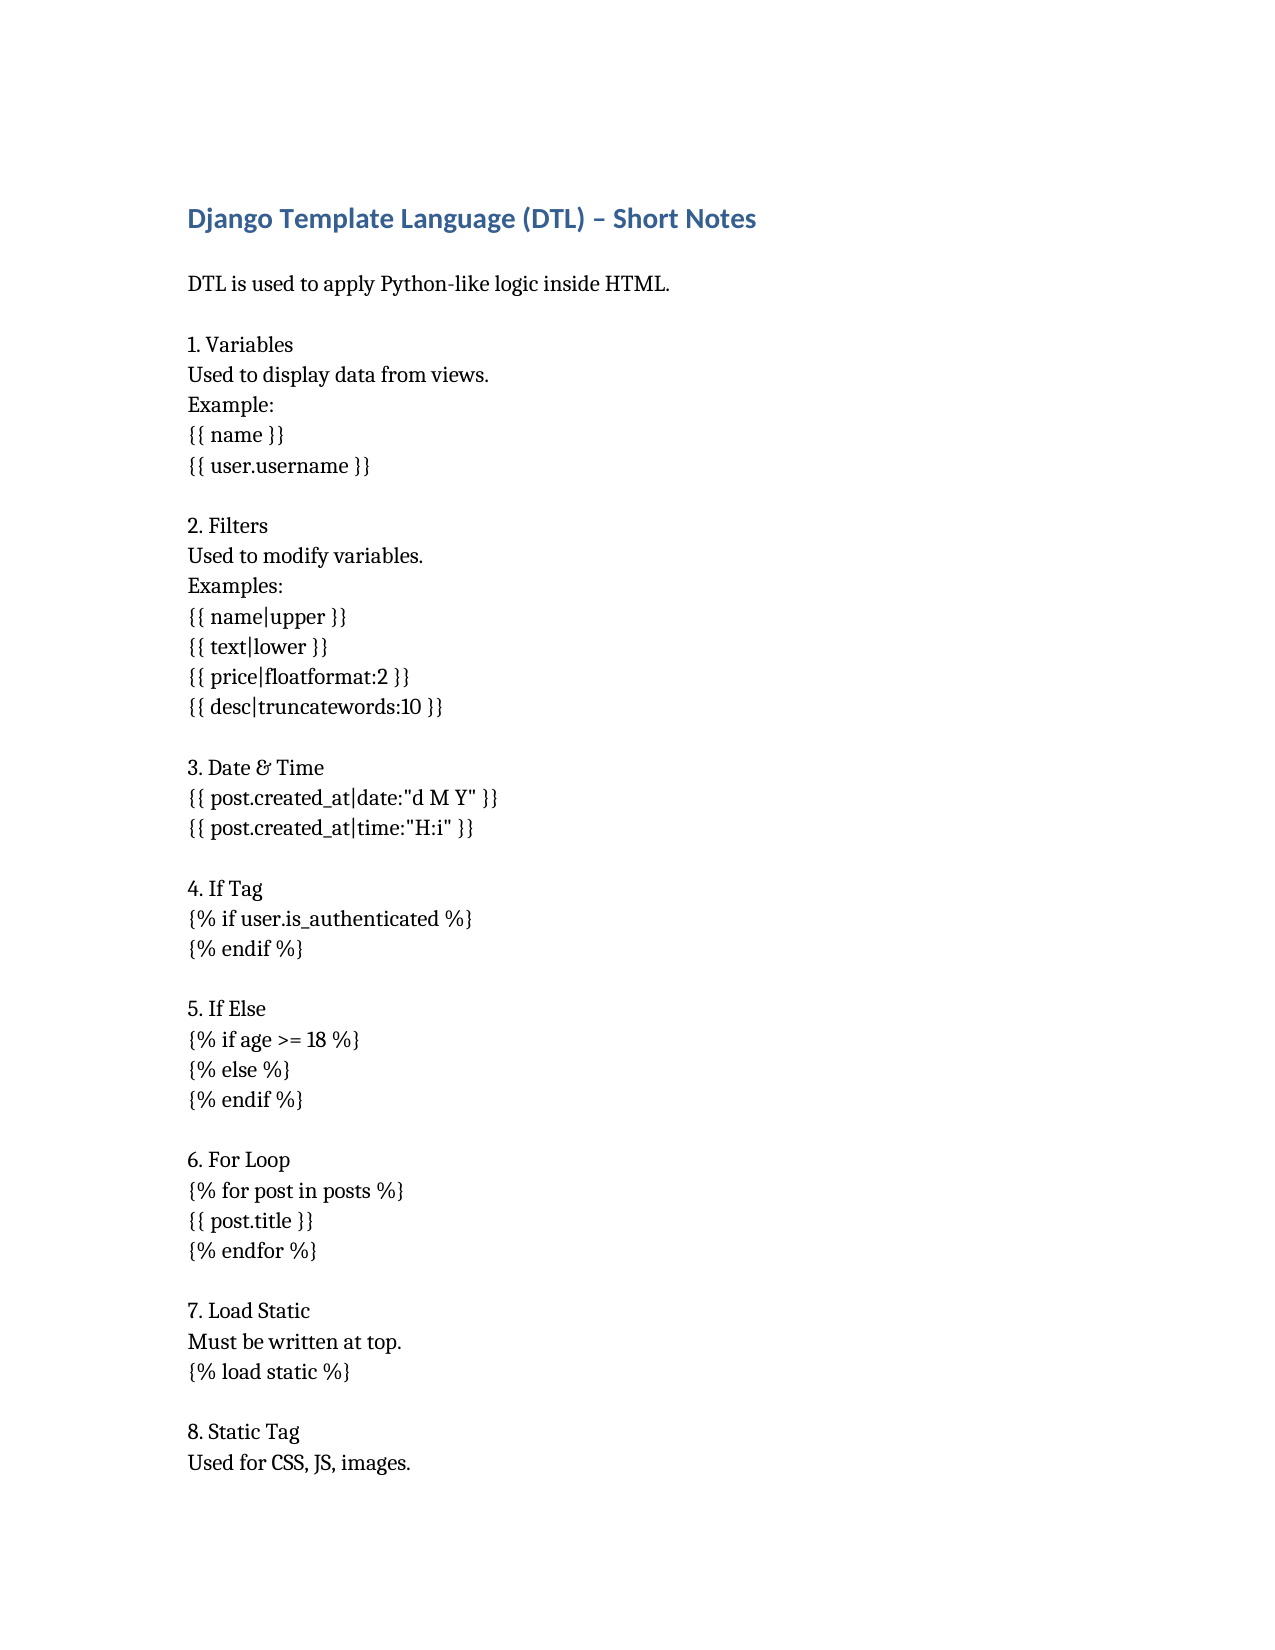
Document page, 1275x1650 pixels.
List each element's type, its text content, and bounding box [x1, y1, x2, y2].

subtitle Django Template Language (DTL) – Short Notes [187, 200, 1087, 236]
text DTL is used to apply Python-like logic inside HTML. 1. Variables Used to display data from views. Example: {{ name }} {{ user.username }} 2. Filters Used to modify variables. Examples: {{ name|upper }} {{ text|lower }} {{ price|floatformat:2 }} {{ desc|truncatewords:10 }} 3. Date & Time {{ post.created_at|date:"d M Y" }} {{ post.created_at|time:"H:i" }} 4. If Tag {% if user.is_authenticated %} {% endif %} 5. If Else {% if age >= 18 %} {% else %} {% endif %} 6. For Loop {% for post in posts %} {{ post.title }} {% endfor %} 7. Load Static Must be written at top. {% load static %} 8. Static Tag Used for CSS, JS, images. [187, 241, 1087, 1476]
